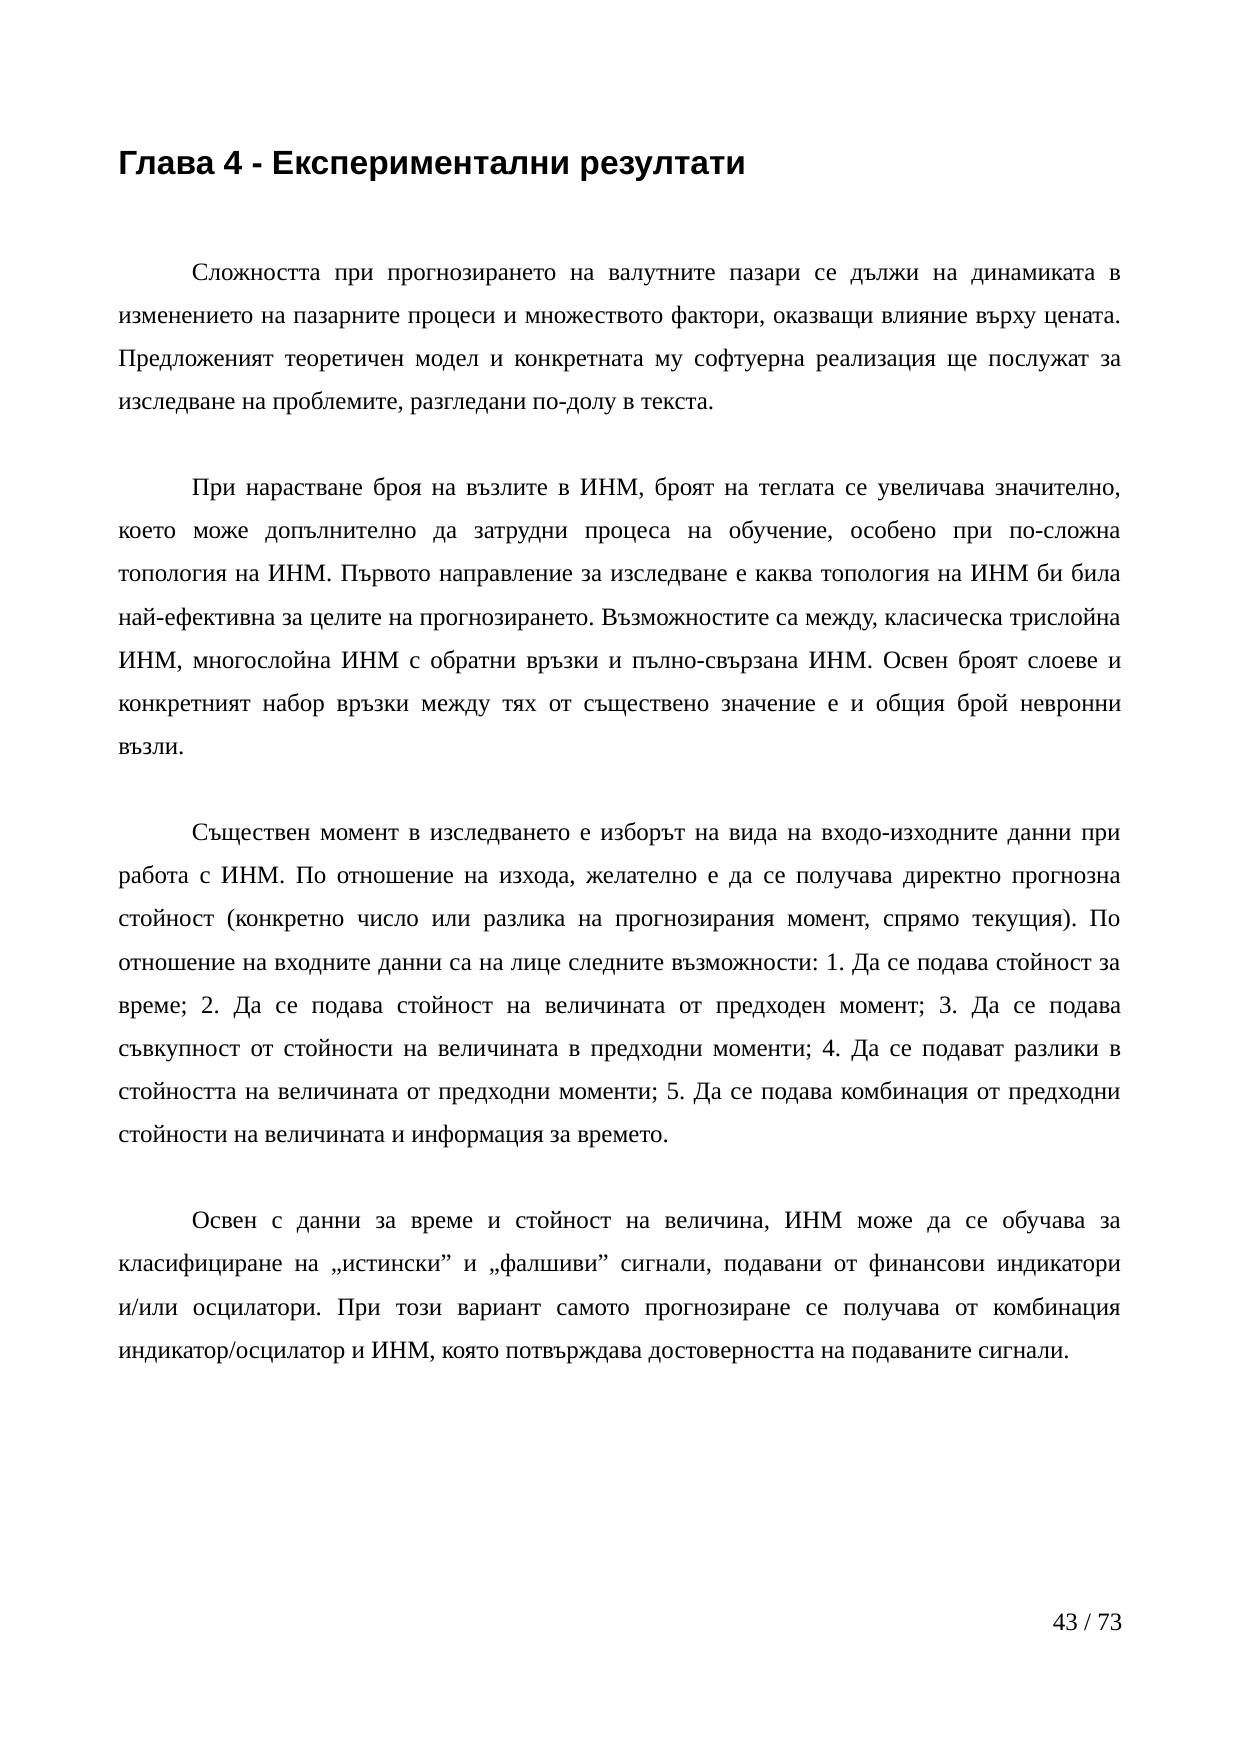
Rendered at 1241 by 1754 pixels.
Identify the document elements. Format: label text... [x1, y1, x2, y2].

text При нарастване броя на възлите в ИНМ, броят на теглата се увеличава значително, което може допълнително да затрудни процеса на обучение, особено при по-сложна топология на ИНМ. Първото направление за изследване е каква топология на ИНМ би била най-ефективна за целите на прогнозирането. Възможностите са между, класическа трислойна ИНМ, многослойна ИНМ с обратни връзки и пълно-свързана ИНМ. Освен броят слоеве и конкретният набор връзки между тях от съществено значение е и общия брой невронни възли. [118, 472, 1122, 760]
text Освен с данни за време и стойност на величина, ИНМ може да се обучава за класифициране на „истински” и „фалшиви” сигнали, подавани от финансови индикатори и/или осцилатори. При този вариант самото прогнозиране се получава от комбинация индикатор/осцилатор и ИНМ, която потвърждава достоверността на подаваните сигнали. [118, 1205, 1122, 1363]
text Сложността при прогнозирането на валутните пазари се дължи на динамиката в изменението на пазарните процеси и множеството фактори, оказващи влияние върху цената. Предложеният теоретичен модел и конкретната му софтуерна реализация ще послужат за изследване на проблемите, разгледани по-долу в текста. [118, 257, 1122, 415]
subtitle Глава 4 - Експериментални резултати [118, 143, 1122, 182]
text Съществен момент в изследването е изборът на вида на входо-изходните данни при работа с ИНМ. По отношение на изхода, желателно е да се получава директно прогнозна стойност (конкретно число или разлика на прогнозирания момент, спрямо текущия). По отношение на входните данни са на лице следните възможности: 1. Да се подава стойност за време; 2. Да се подава стойност на величината от предходен момент; 3. Да се подава съвкупност от стойности на величината в предходни моменти; 4. Да се подават разлики в стойността на величината от предходни моменти; 5. Да се подава комбинация от предходни стойности на величината и информация за времето. [118, 817, 1122, 1148]
